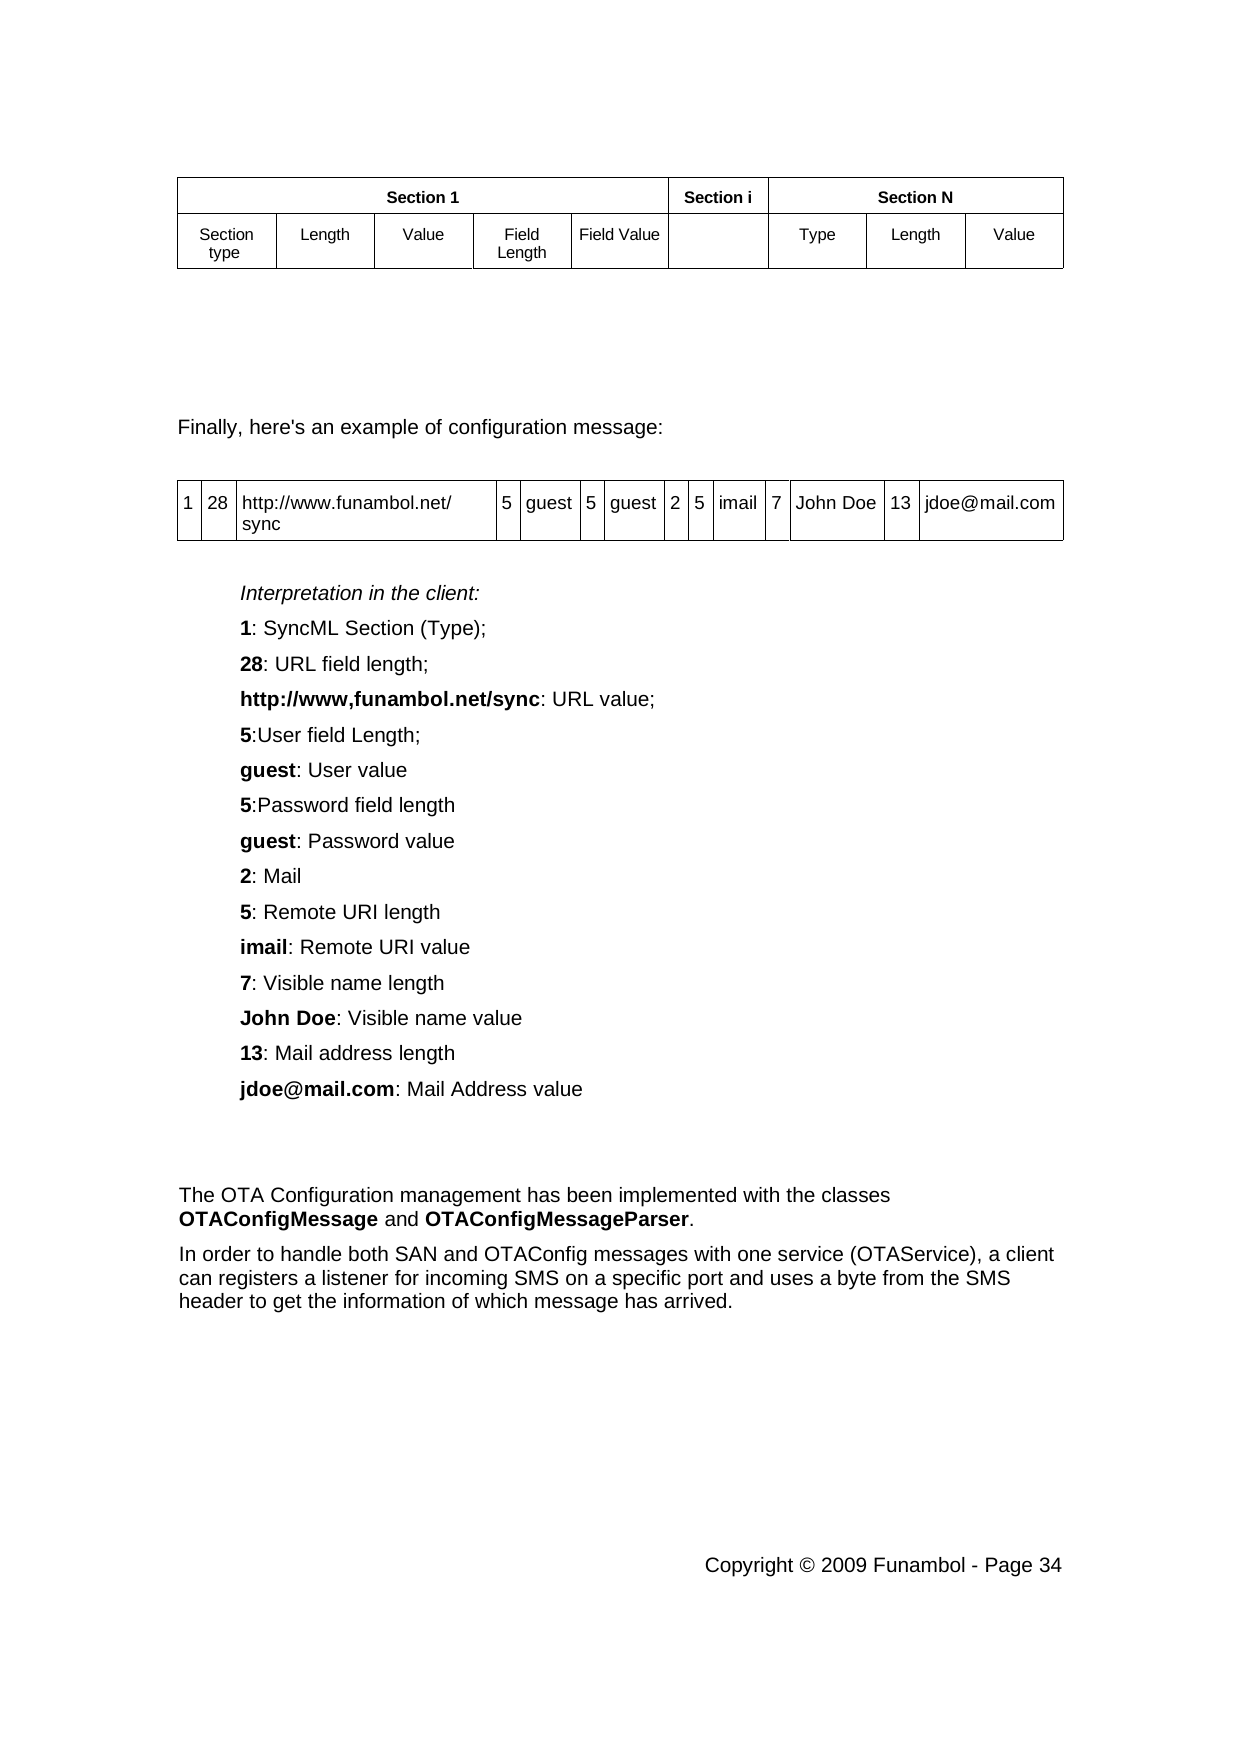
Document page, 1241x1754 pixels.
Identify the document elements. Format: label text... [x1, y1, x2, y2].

text John Doe: Visible name value [240, 1006, 1063, 1030]
table_cell Value [966, 214, 1063, 268]
table_header guest [521, 481, 580, 540]
table_header Section i [669, 178, 768, 213]
table_header 5 [689, 481, 713, 540]
text 5:Password field length [240, 794, 1063, 817]
text imail: Remote URI value [240, 936, 1063, 959]
table_cell Field Length [474, 214, 571, 268]
table_cell Section type [178, 214, 276, 268]
table_cell Length [867, 214, 965, 268]
text 5:User field Length; [240, 723, 1063, 747]
text 5: Remote URI length [240, 900, 1063, 924]
table_header John Doe [791, 481, 884, 540]
table_header 2 [665, 481, 688, 540]
text guest: Password value [240, 829, 1063, 853]
text http://www,funambol.net/sync: URL value; [240, 688, 1063, 711]
table_header jdoe@mail.com [920, 481, 1063, 540]
table_header 5 [497, 481, 520, 540]
text Interpretation in the client: [240, 581, 1063, 605]
table_header 5 [581, 481, 604, 540]
text 2: Mail [240, 865, 1063, 888]
table_header 7 [766, 481, 789, 540]
text jdoe@mail.com: Mail Address value [240, 1077, 1063, 1101]
table_header 1 [178, 481, 201, 540]
table_header Section 1 [178, 178, 668, 213]
table_cell Length [277, 214, 374, 268]
table_header imail [714, 481, 765, 540]
text The OTA Configuration management has been implemented with the classes OTAConfigMessage and OTAConfigMessageParser. [179, 1183, 1063, 1231]
table_header 28 [202, 481, 236, 540]
text 13: Mail address length [240, 1042, 1063, 1065]
text In order to handle both SAN and OTAConfig messages with one service (OTAService), a client can registers a listener for incoming SMS on a specific port and uses a byte from the SMS header to get the information of which message has arrived. [179, 1242, 1063, 1313]
table_header 13 [885, 481, 919, 540]
text guest: User value [240, 758, 1063, 782]
table_header Section N [769, 178, 1063, 213]
table_cell Type [769, 214, 866, 268]
text Finally, here's an example of configuration message: [177, 416, 1063, 439]
text 28: URL field length; [240, 652, 1063, 676]
table_cell [669, 214, 768, 268]
table_cell Field Value [572, 214, 668, 268]
table_header http://www.funambol.net/sync [237, 481, 496, 540]
table_cell Value [375, 214, 472, 268]
text 7: Visible name length [240, 971, 1063, 994]
text 1: SyncML Section (Type); [240, 617, 1063, 640]
table_header guest [605, 481, 664, 540]
